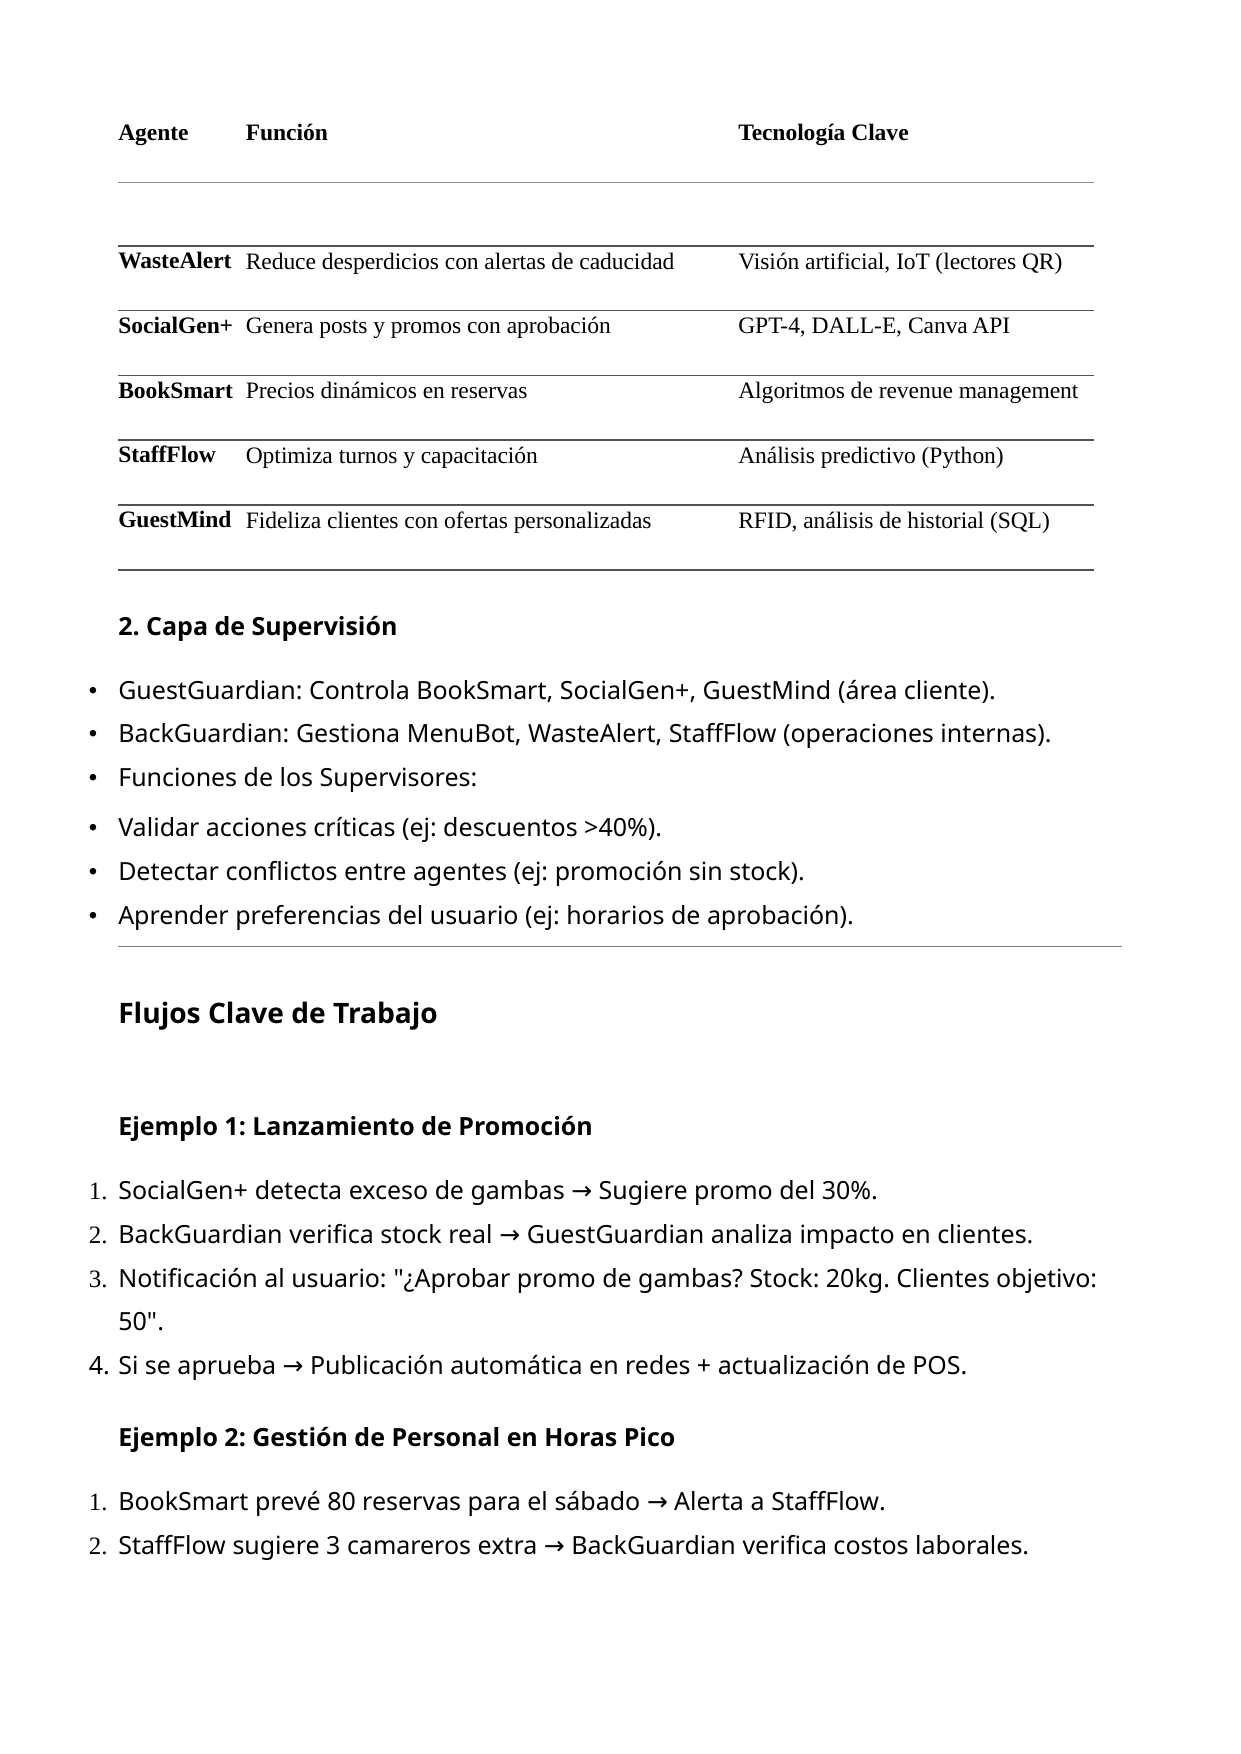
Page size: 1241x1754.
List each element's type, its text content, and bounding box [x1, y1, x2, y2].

list BookSmart prevé 80 reservas para el sábado → Alerta a StaffFlow. [118, 1474, 1122, 1518]
table_cell Visión artificial, IoT (lectores QR) [738, 247, 1094, 310]
table_header Agente [118, 118, 246, 181]
list BackGuardian verifica stock real → GuestGuardian analiza impacto en clientes. [118, 1207, 1122, 1251]
subtitle Flujos Clave de Trabajo [118, 993, 1122, 1031]
table_cell Algoritmos de revenue management [738, 376, 1094, 439]
subtitle Ejemplo 1: Lanzamiento de Promoción [118, 1099, 1122, 1143]
subtitle Ejemplo 2: Gestión de Personal en Horas Pico [118, 1410, 1122, 1454]
table_cell Optimiza turnos y capacitación [246, 441, 738, 504]
table_cell StaffFlow [118, 441, 246, 504]
list Detectar conflictos entre agentes (ej: promoción sin stock). [118, 844, 1122, 888]
table_cell GPT-4, DALL-E, Canva API [738, 311, 1094, 374]
list Notificación al usuario: "¿Aprobar promo de gambas? Stock: 20kg. Clientes objetivo: 50". [118, 1251, 1122, 1338]
table_cell Precios dinámicos en reservas [246, 376, 738, 439]
list GuestGuardian: Controla BookSmart, SocialGen+, GuestMind (área cliente). [118, 663, 1122, 706]
list Aprender preferencias del usuario (ej: horarios de aprobación). [118, 888, 1122, 931]
table_cell Genera posts y promos con aprobación [246, 311, 738, 374]
list StaffFlow sugiere 3 camareros extra → BackGuardian verifica costos laborales. [118, 1518, 1122, 1561]
table_cell GuestMind [118, 506, 246, 569]
table_cell WasteAlert [118, 247, 246, 310]
list SocialGen+ detecta exceso de gambas → Sugiere promo del 30%. [118, 1163, 1122, 1207]
subtitle 2. Capa de Supervisión [118, 598, 1122, 642]
table_cell [118, 183, 246, 245]
table_cell RFID, análisis de historial (SQL) [738, 506, 1094, 569]
table_header Tecnología Clave [738, 118, 1094, 181]
table_cell [738, 183, 1094, 245]
table_cell Reduce desperdicios con alertas de caducidad [246, 247, 738, 310]
table_cell Fideliza clientes con ofertas personalizadas [246, 506, 738, 569]
list Validar acciones críticas (ej: descuentos >40%). [118, 800, 1122, 844]
list Funciones de los Supervisores: [118, 750, 1122, 794]
table_header Función [246, 118, 738, 181]
table_cell SocialGen+ [118, 311, 246, 374]
list BackGuardian: Gestiona MenuBot, WasteAlert, StaffFlow (operaciones internas). [118, 706, 1122, 750]
table_cell Análisis predictivo (Python) [738, 441, 1094, 504]
list Si se aprueba → Publicación automática en redes + actualización de POS. [118, 1338, 1122, 1382]
table_cell BookSmart [118, 376, 246, 439]
table_cell [246, 183, 738, 245]
